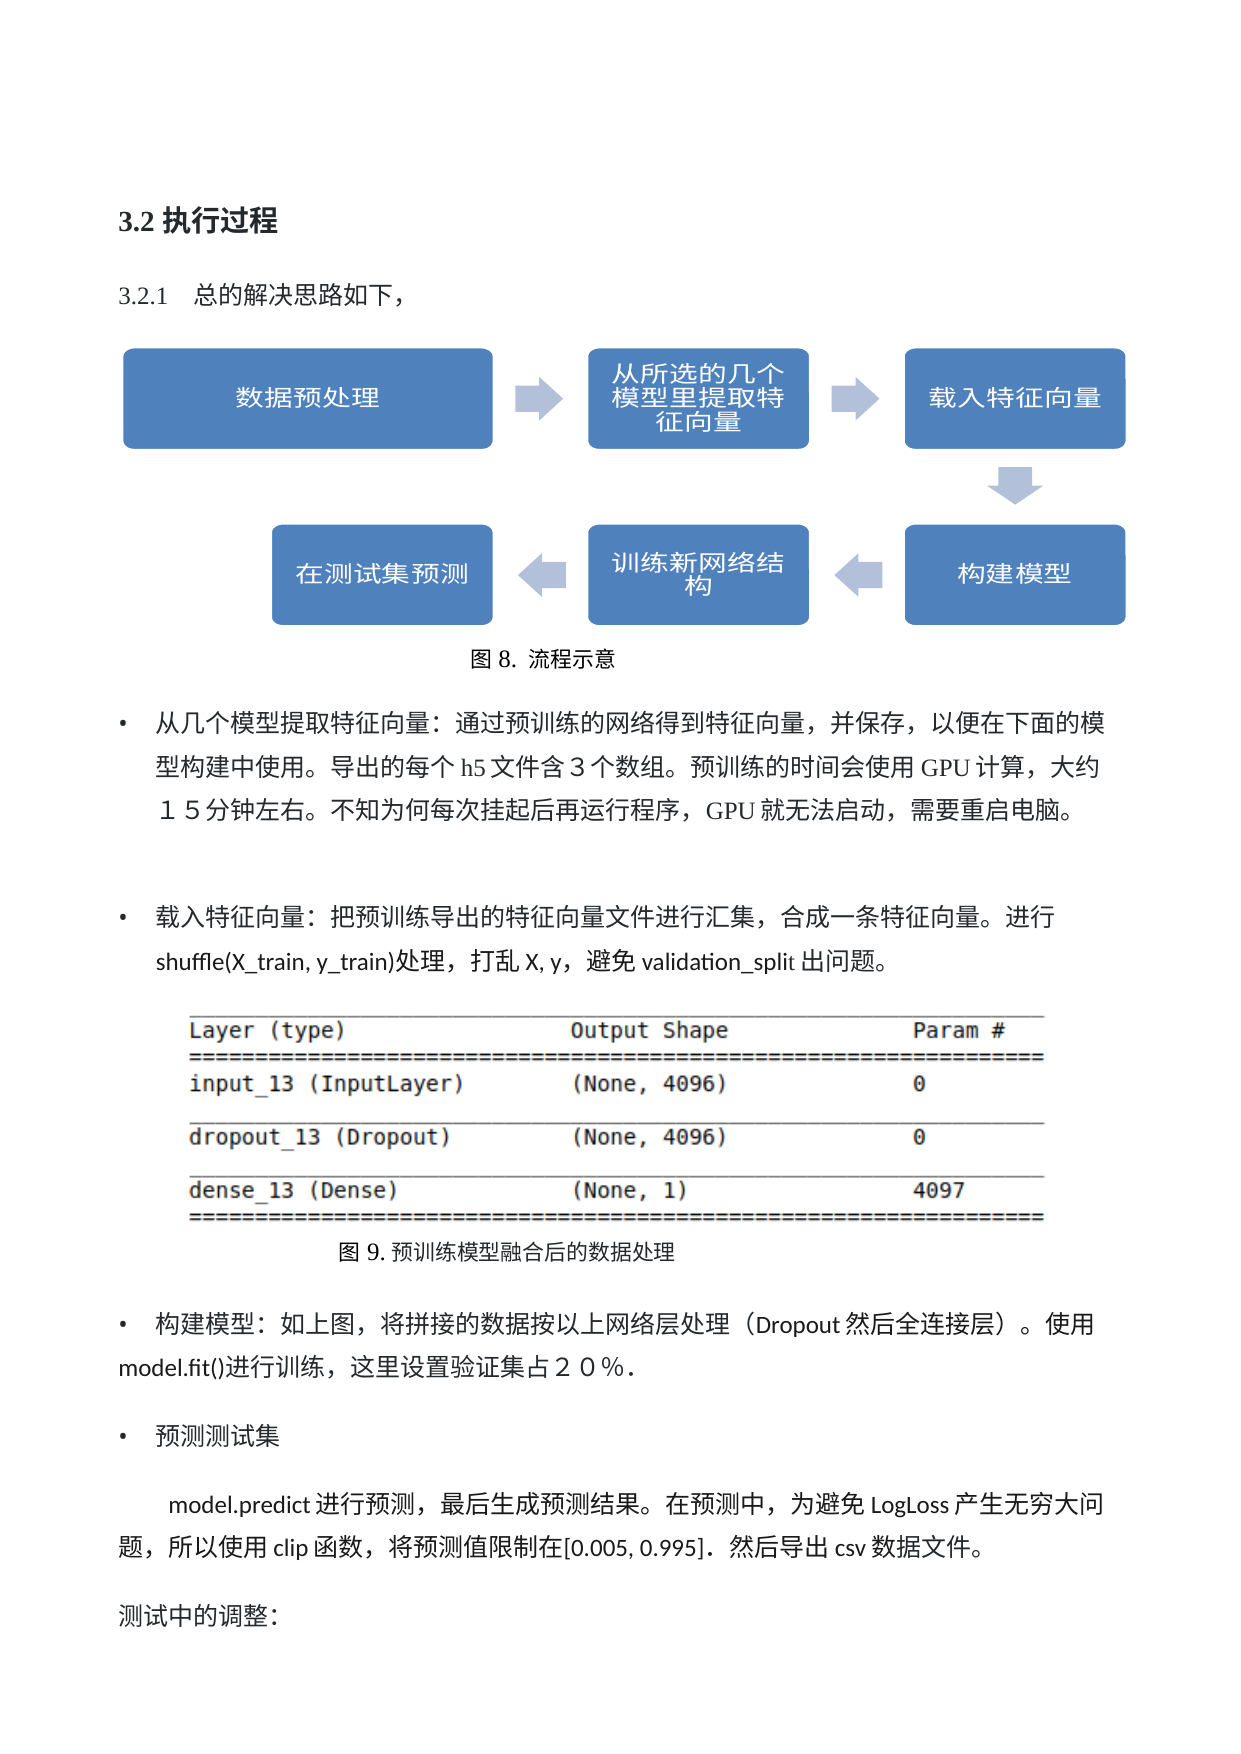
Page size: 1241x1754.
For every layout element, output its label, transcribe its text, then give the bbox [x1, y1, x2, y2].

text 3.2.1 总的解决思路如下， [118, 275, 1122, 312]
list 预测测试集 [118, 1416, 1122, 1452]
list model.predict进行预测，最后生成预测结果。在预测中，为避免LogLoss产生无穷大问题，所以使用clip函数，将预测值限制在[0.005, 0.995]．然后导出csv数据文件。 [118, 1484, 1122, 1564]
picture [179, 999, 1061, 1228]
list 测试中的调整： [118, 1596, 1122, 1633]
list 载入特征向量：把预训练导出的特征向量文件进行汇集，合成一条特征向量。进行shuffle(X_train, y_train)处理，打乱X, y，避免validation_split出问题。 [118, 898, 1122, 978]
list 从几个模型提取特征向量：通过预训练的网络得到特征向量，并保存，以便在下面的模型构建中使用。导出的每个h5文件含３个数组。预训练的时间会使用GPU计算，大约１５分钟左右。不知为何每次挂起后再运行程序，GPU就无法启动，需要重启电脑。 [118, 704, 1122, 827]
subtitle 3.2 执行过程 [118, 197, 1122, 240]
list 构建模型：如上图，将拼接的数据按以上网络层处理（Dropout然后全连接层）。使用model.fit()进行训练，这里设置验证集占２０％． [118, 1304, 1122, 1384]
